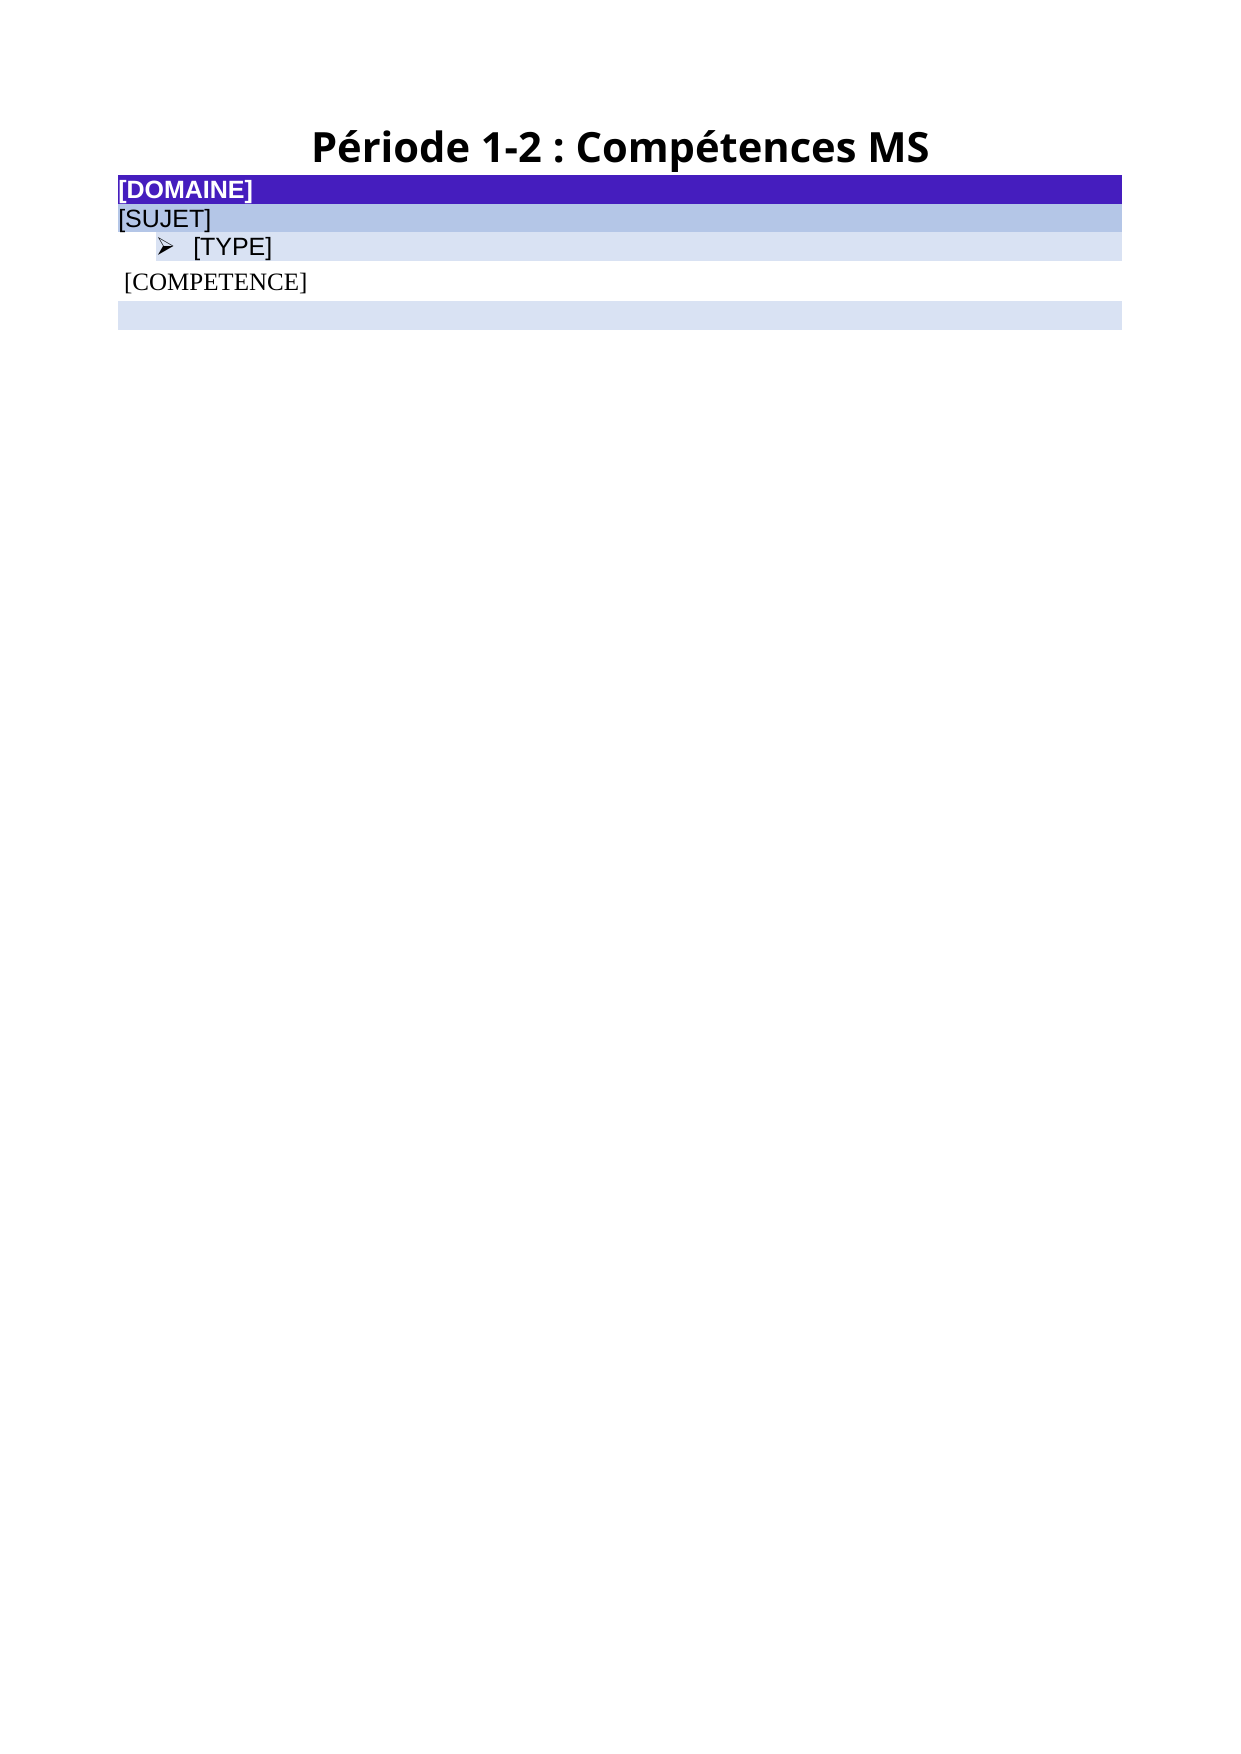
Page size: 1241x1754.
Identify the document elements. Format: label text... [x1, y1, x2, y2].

list [TYPE] [156, 232, 1122, 261]
text Période 1-2 : Compétences MS [118, 118, 1122, 175]
table_header [COMPETENCE] [118, 261, 1122, 301]
text [SUJET] [118, 204, 1122, 232]
text [DOMAINE] [118, 175, 1122, 204]
